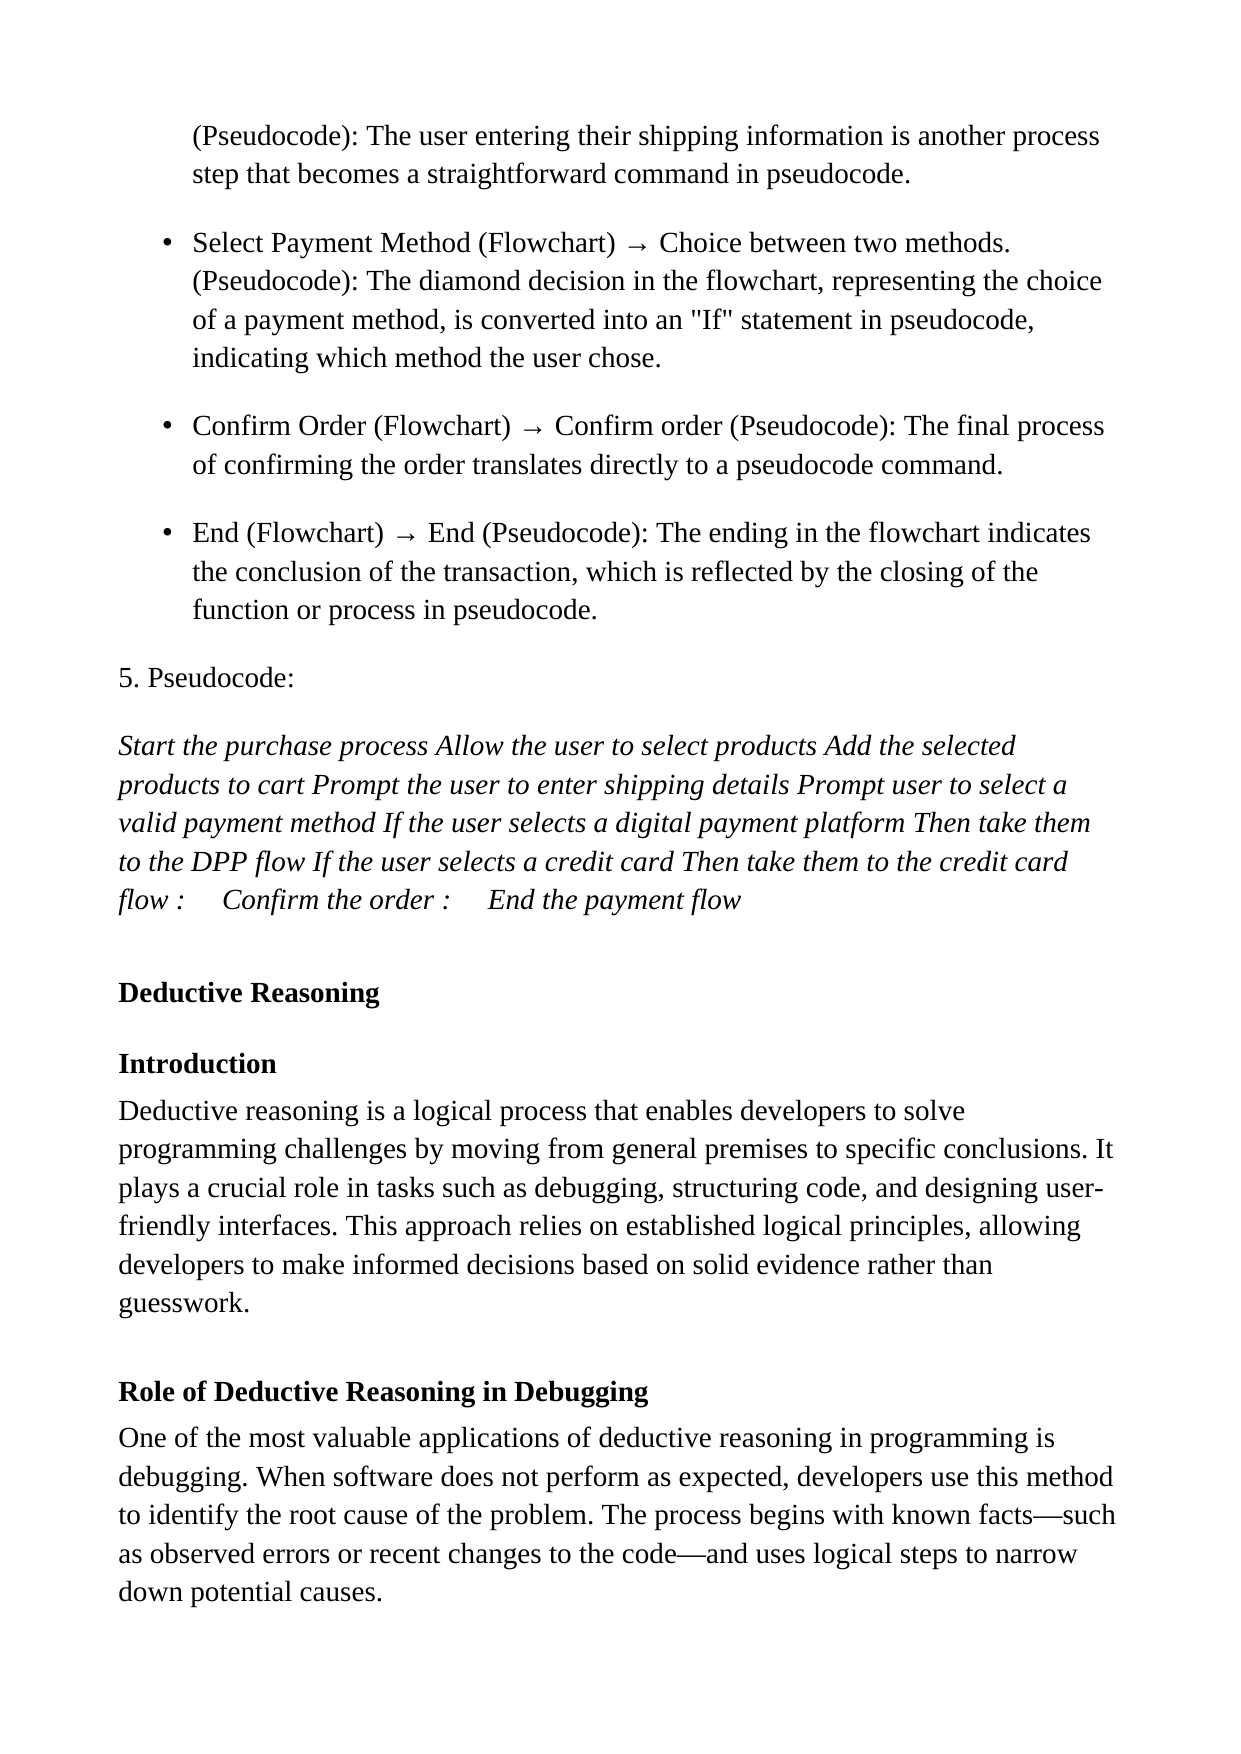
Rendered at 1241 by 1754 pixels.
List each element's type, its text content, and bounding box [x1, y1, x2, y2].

subtitle Introduction [118, 1047, 1122, 1080]
text Start the purchase process Allow the user to select products Add the selected products to cart Prompt the user to enter shipping details Prompt user to select a valid payment method If the user selects a digital payment platform Then take them to the DPP flow If the user selects a credit card Then take them to the credit card flow : Confirm the order : End the payment flow [118, 728, 1122, 916]
list End (Flowchart) → End (Pseudocode): The ending in the flowchart indicates the conclusion of the transaction, which is reflected by the closing of the function or process in pseudocode. [162, 515, 1122, 626]
list Select Payment Method (Flowchart) → Choice between two methods. (Pseudocode): The diamond decision in the flowchart, representing the choice of a payment method, is converted into an "If" statement in pseudocode, indicating which method the user chose. [162, 225, 1122, 374]
text One of the most valuable applications of deductive reasoning in programming is debugging. When software does not perform as expected, developers use this method to identify the root cause of the problem. The process begins with known facts—such as observed errors or recent changes to the code—and uses logical steps to narrow down potential causes. [118, 1420, 1122, 1608]
list Confirm Order (Flowchart) → Confirm order (Pseudocode): The final process of confirming the order translates directly to a pseudocode command. [162, 408, 1122, 481]
text Deductive reasoning is a logical process that enables developers to solve programming challenges by moving from general premises to specific conclusions. It plays a crucial role in tasks such as debugging, structuring code, and designing user-friendly interfaces. This approach relies on established logical principles, allowing developers to make informed decisions based on solid evidence rather than guesswork. [118, 1093, 1122, 1319]
list (Pseudocode): The user entering their shipping information is another process step that becomes a straightforward command in pseudocode. [162, 118, 1122, 190]
subtitle Role of Deductive Reasoning in Debugging [118, 1374, 1122, 1408]
text 5. Pseudocode: [118, 660, 1122, 694]
subtitle Deductive Reasoning [118, 976, 1122, 1009]
